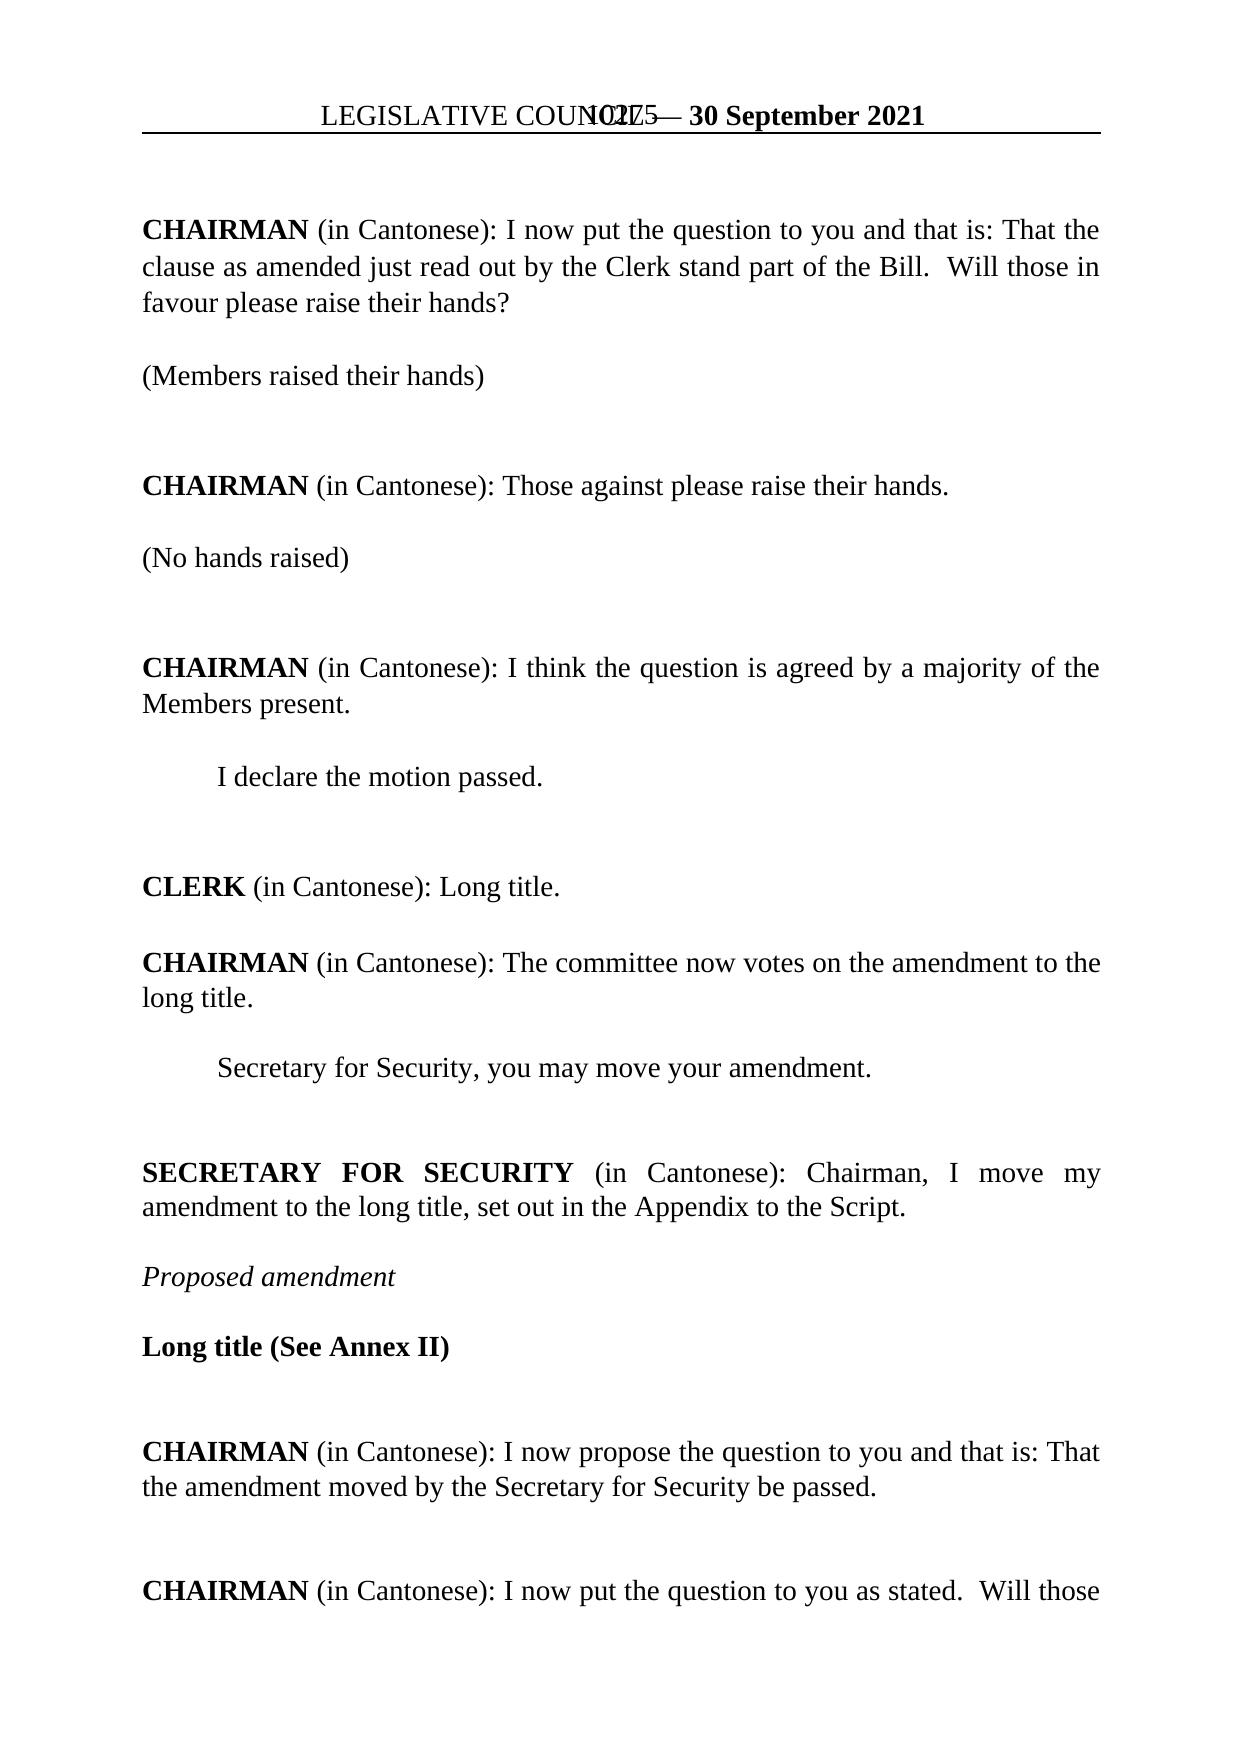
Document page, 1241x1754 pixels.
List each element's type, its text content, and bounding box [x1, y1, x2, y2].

text (Members raised their hands) [142, 355, 1101, 392]
text CHAIRMAN (in Cantonese): The committee now votes on the amendment to the long title. [142, 944, 1101, 1014]
text CHAIRMAN (in Cantonese): Those against please raise their hands. [142, 465, 1101, 501]
text CLERK (in Cantonese): Long title. [142, 866, 1101, 902]
text CHAIRMAN (in Cantonese): I now put the question to you and that is: That the clause as amended just read out by the Clerk stand part of the Bill. Will those in favour please raise their hands? [142, 209, 1101, 319]
text Secretary for Security, you may move your amendment. [142, 1049, 1101, 1083]
text I declare the motion passed. [142, 756, 1101, 793]
text Long title (See Annex II) [142, 1328, 1101, 1363]
text SECRETARY FOR SECURITY (in Cantonese): Chairman, I move my amendment to the long title, set out in the Appendix to the Script. [142, 1153, 1101, 1223]
text CHAIRMAN (in Cantonese): I now propose the question to you and that is: That the amendment moved by the Secretary for Security be passed. [142, 1432, 1101, 1502]
text Proposed amendment [142, 1258, 1101, 1293]
text CHAIRMAN (in Cantonese): I think the question is agreed by a majority of the Members present. [142, 647, 1101, 720]
text (No hands raised) [142, 538, 1101, 574]
text CHAIRMAN (in Cantonese): I now put the question to you as stated. Will those [142, 1572, 1101, 1607]
